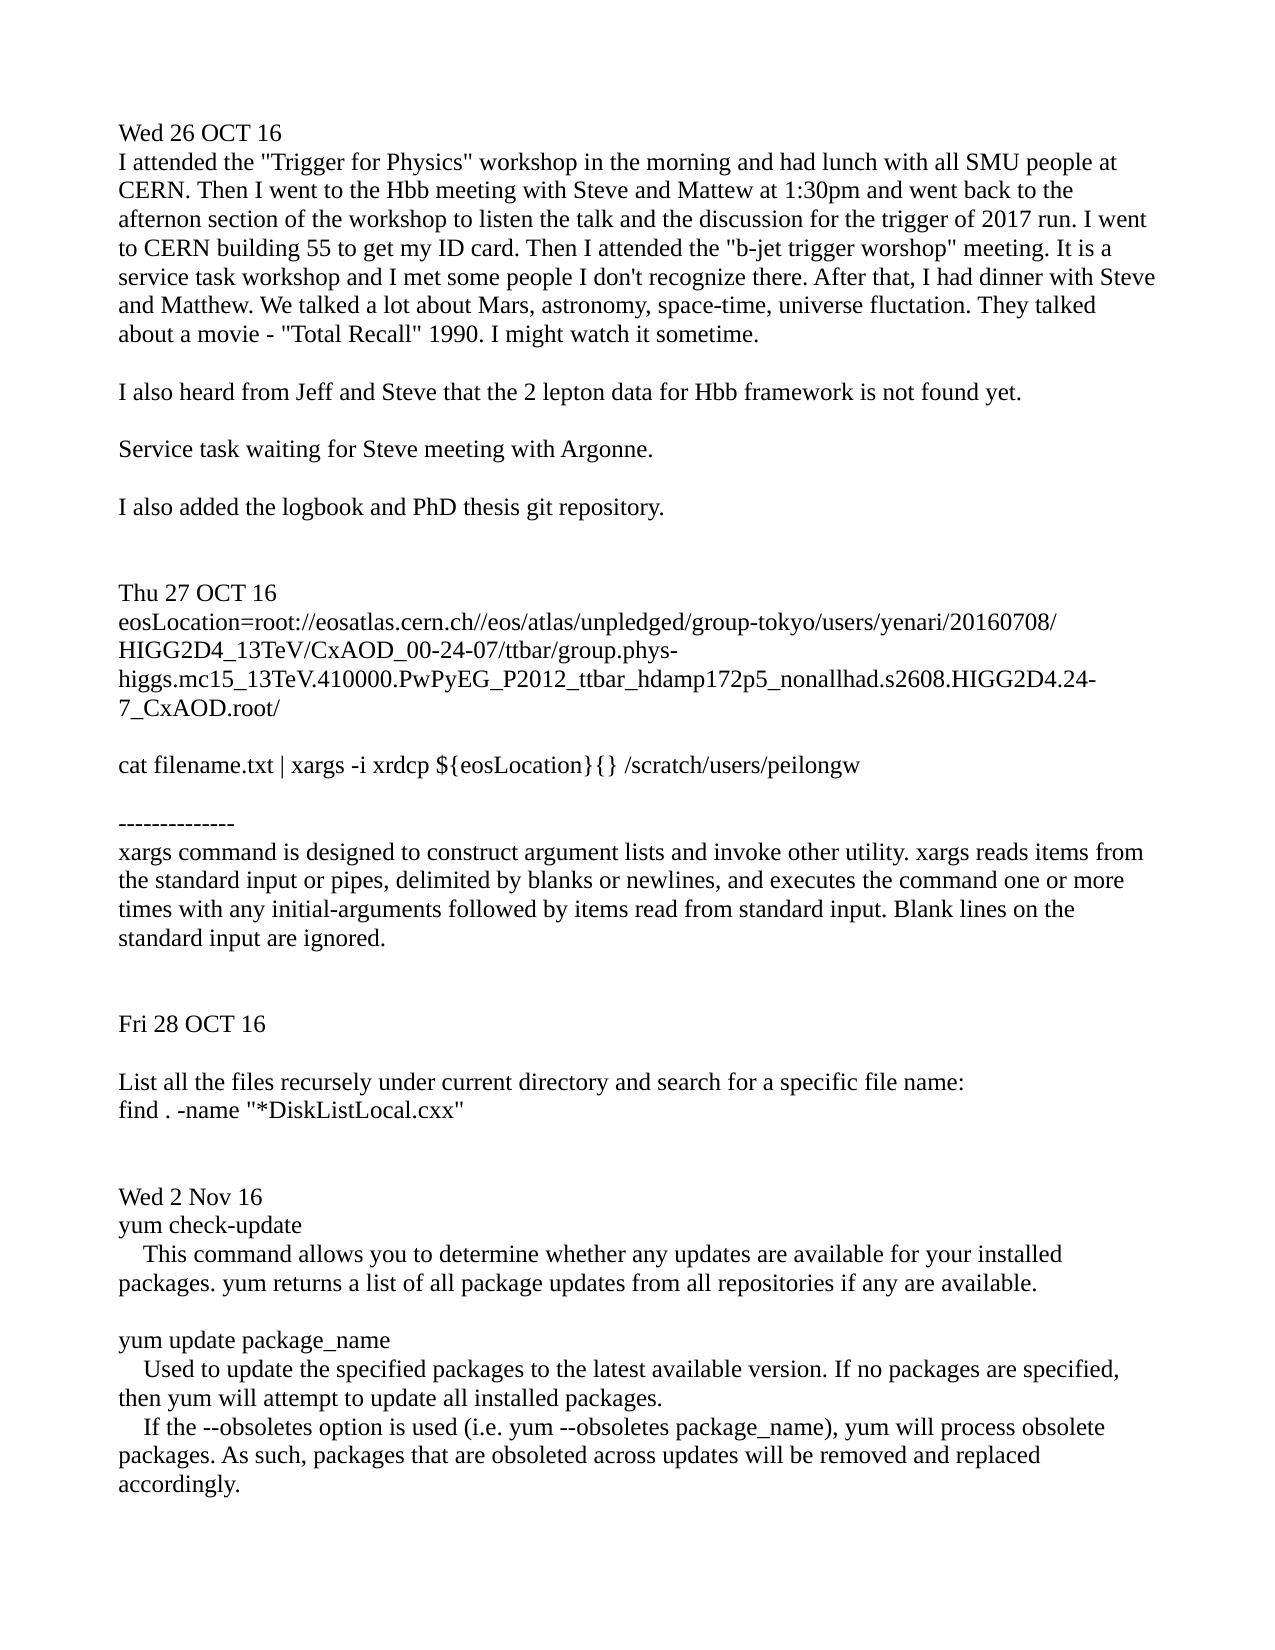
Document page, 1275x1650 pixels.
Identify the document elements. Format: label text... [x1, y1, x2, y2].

text Wed 2 Nov 16 [118, 1182, 1157, 1211]
text cat filename.txt | xargs -i xrdcp ${eosLocation}{} /scratch/users/peilongw [118, 751, 1157, 779]
text Wed 26 OCT 16 [118, 118, 1157, 147]
text xargs command is designed to construct argument lists and invoke other utility. xargs reads items from the standard input or pipes, delimited by blanks or newlines, and executes the command one or more times with any initial-arguments followed by items read from standard input. Blank lines on the standard input are ignored. [118, 837, 1157, 952]
text This command allows you to determine whether any updates are available for your installed packages. yum returns a list of all package updates from all repositories if any are available. [118, 1239, 1157, 1297]
text I also added the logbook and PhD thesis git repository. [118, 492, 1157, 521]
text eosLocation=root://eosatlas.cern.ch//eos/atlas/unpledged/group-tokyo/users/yenari/20160708/HIGG2D4_13TeV/CxAOD_00-24-07/ttbar/group.phys-higgs.mc15_13TeV.410000.PwPyEG_P2012_ttbar_hdamp172p5_nonallhad.s2608.HIGG2D4.24-7_CxAOD.root/ [118, 607, 1157, 722]
text I attended the "Trigger for Physics" workshop in the morning and had lunch with all SMU people at CERN. Then I went to the Hbb meeting with Steve and Mattew at 1:30pm and went back to the afternon section of the workshop to listen the talk and the discussion for the trigger of 2017 run. I went to CERN building 55 to get my ID card. Then I attended the "b-jet trigger worshop" meeting. It is a service task workshop and I met some people I don't recognize there. After that, I had dinner with Steve and Matthew. We talked a lot about Mars, astronomy, space-time, universe fluctation. They talked about a movie - "Total Recall" 1990. I might watch it sometime. [118, 147, 1157, 348]
text Fri 28 OCT 16 [118, 1009, 1157, 1038]
text Used to update the specified packages to the latest available version. If no packages are specified, then yum will attempt to update all installed packages. [118, 1354, 1157, 1412]
text Thu 27 OCT 16 [118, 578, 1157, 607]
text I also heard from Jeff and Steve that the 2 lepton data for Hbb framework is not found yet. [118, 377, 1157, 406]
text yum check-update [118, 1211, 1157, 1239]
text If the --obsoletes option is used (i.e. yum --obsoletes package_name), yum will process obsolete packages. As such, packages that are obsoleted across updates will be removed and replaced accordingly. [118, 1412, 1157, 1498]
text List all the files recursely under current directory and search for a specific file name: [118, 1067, 1157, 1096]
text -------------- [118, 808, 1157, 837]
text Service task waiting for Steve meeting with Argonne. [118, 434, 1157, 463]
text yum update package_name [118, 1326, 1157, 1354]
text find . -name "*DiskListLocal.cxx" [118, 1096, 1157, 1124]
